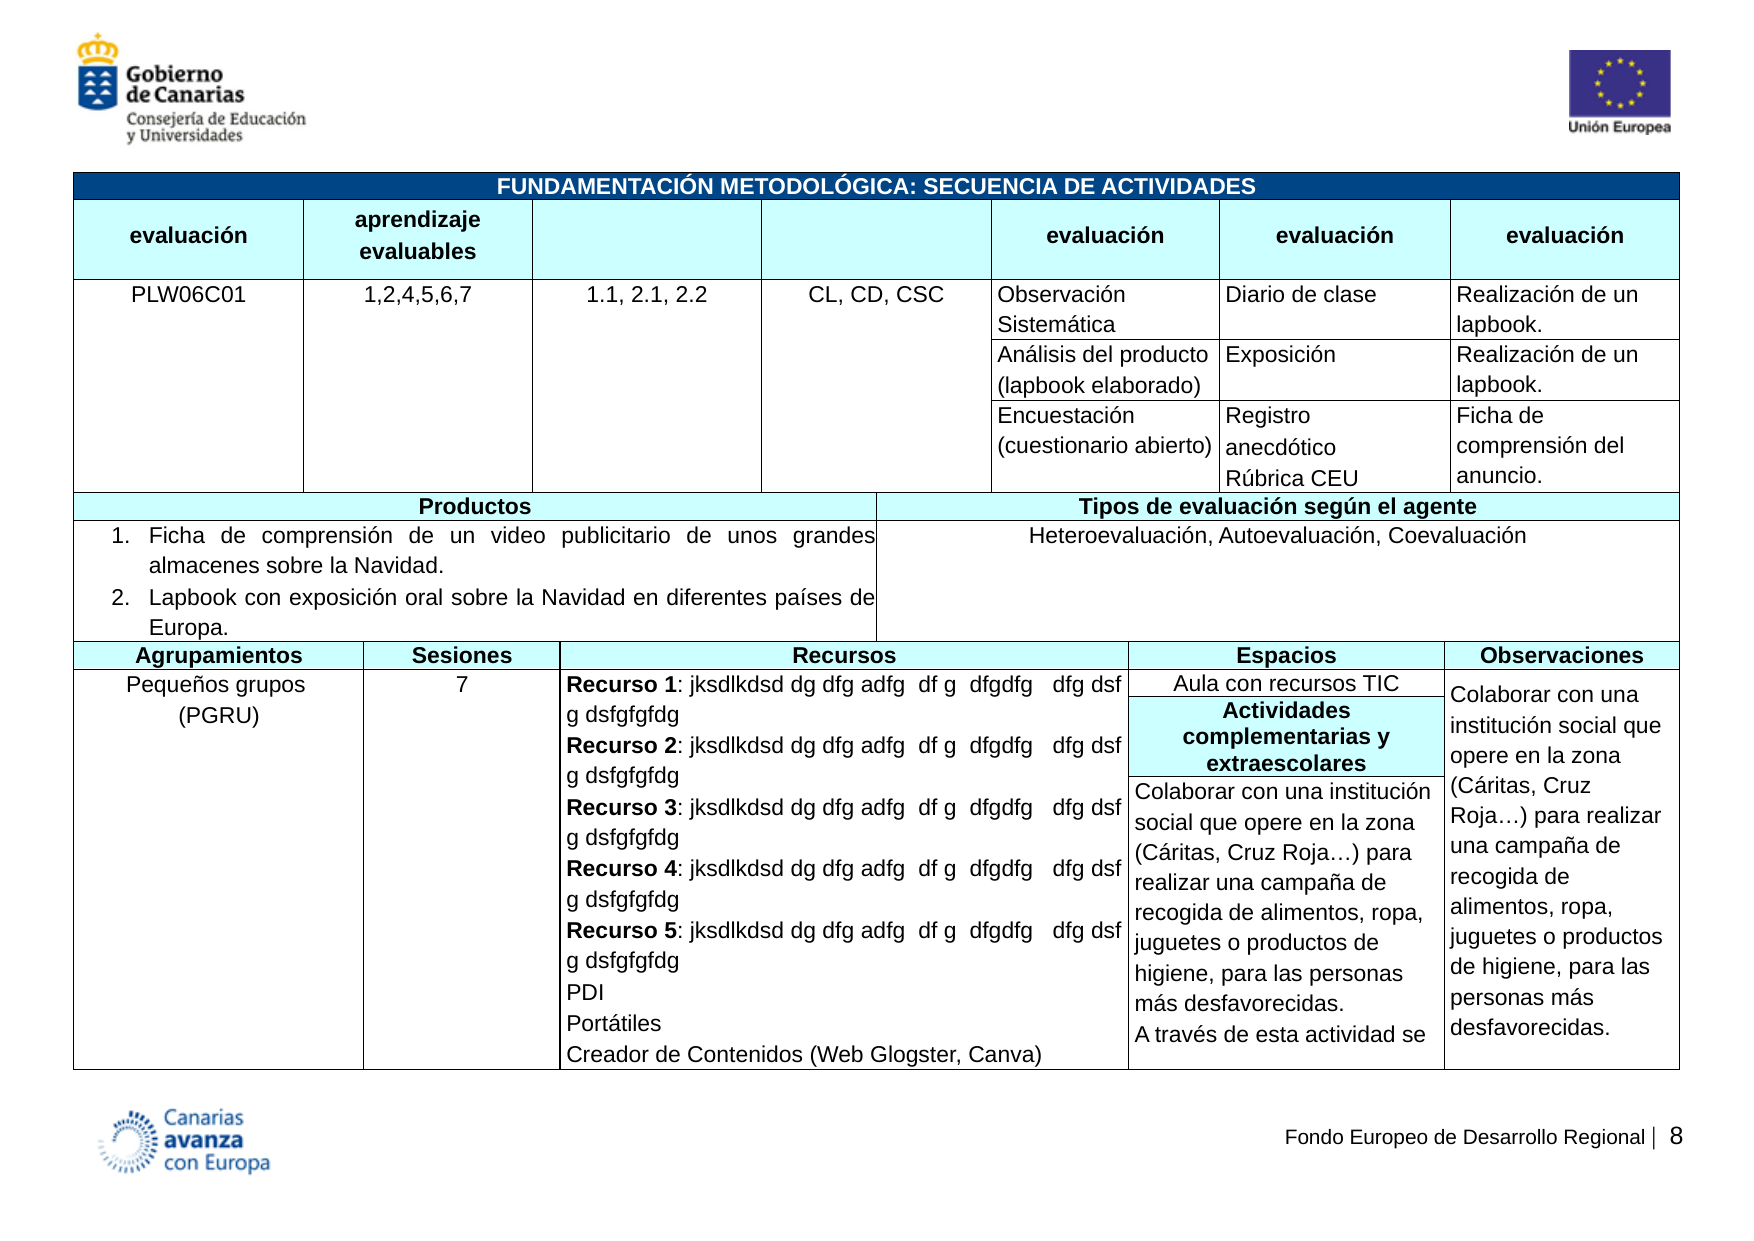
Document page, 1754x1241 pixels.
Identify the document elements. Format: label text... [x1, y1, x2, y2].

table_cell Colaborar con una institución social que opere en la zona (Cáritas, Cruz Roja…) para realizar una campaña de recogida de alimentos, ropa, juguetes o productos de higiene, para las personas más desfavorecidas. A través de esta actividad se [1129, 777, 1444, 1069]
table_cell Realización de un lapbook. [1451, 340, 1679, 400]
table_cell Aula con recursos TIC [1129, 670, 1444, 696]
table_cell aprendizaje evaluables [304, 200, 532, 279]
picture [79, 1096, 290, 1189]
table_header FUNDAMENTACIÓN METODOLÓGICA: SECUENCIA DE ACTIVIDADES [74, 173, 1679, 199]
table_cell [533, 200, 761, 279]
table_cell Diario de clase [1220, 280, 1450, 339]
table_cell 7 [364, 670, 559, 1069]
table_cell Agrupamientos [74, 642, 363, 668]
table_cell Ficha de comprensión del anuncio. [1451, 401, 1679, 492]
table_cell Recurso 1: jksdlkdsd dg dfg adfg df g dfgdfg dfg dsf g dsfgfgfdg Recurso 2: jksdlkdsd dg dfg adfg df g dfgdfg dfg dsf g dsfgfgfdg Recurso 3: jksdlkdsd dg dfg adfg df g dfgdfg dfg dsf g dsfgfgfdg Recurso 4: jksdlkdsd dg dfg adfg df g dfgdfg dfg dsf g dsfgfgfdg Recurso 5: jksdlkdsd dg dfg adfg df g dfgdfg dfg dsf g dsfgfgfdg PDI Portátiles Creador de Contenidos (Web Glogster, Canva) [561, 670, 1128, 1069]
table_cell Análisis del producto (lapbook elaborado) [992, 340, 1219, 400]
table_cell PLW06C01 [74, 280, 303, 492]
table_cell evaluación [1451, 200, 1679, 279]
table_cell [762, 200, 991, 279]
table_cell Ficha de comprensión de un video publicitario de unos grandes almacenes sobre la Navidad. Lapbook con exposición oral sobre la Navidad en diferentes países de Europa. [74, 521, 876, 641]
table_cell Realización de un lapbook. [1451, 280, 1679, 339]
table_cell Observación Sistemática [992, 280, 1219, 339]
table_cell evaluación [992, 200, 1219, 279]
table_cell evaluación [1220, 200, 1450, 279]
table_cell Productos [74, 493, 876, 520]
table_cell Colaborar con una institución social que opere en la zona (Cáritas, Cruz Roja…) para realizar una campaña de recogida de alimentos, ropa, juguetes o productos de higiene, para las personas más desfavorecidas. [1445, 670, 1679, 1069]
table_cell Sesiones [364, 642, 559, 668]
table_cell Pequeños grupos (PGRU) [74, 670, 363, 1069]
table_cell Encuestación (cuestionario abierto) [992, 401, 1219, 492]
table_cell Recursos [561, 642, 1128, 668]
table_cell Observaciones [1445, 642, 1679, 668]
table_cell CL, CD, CSC [762, 280, 991, 492]
picture [1569, 50, 1671, 135]
table_cell Exposición [1220, 340, 1450, 400]
table_cell Registro anecdótico Rúbrica CEU [1220, 401, 1450, 492]
table_cell 1.1, 2.1, 2.2 [533, 280, 761, 492]
table_cell Espacios [1129, 642, 1444, 668]
table_cell Tipos de evaluación según el agente [877, 493, 1679, 520]
table_cell 1,2,4,5,6,7 [304, 280, 532, 492]
picture [74, 32, 314, 150]
table_cell Heteroevaluación, Autoevaluación, Coevaluación [877, 521, 1679, 641]
table_cell evaluación [74, 200, 303, 279]
